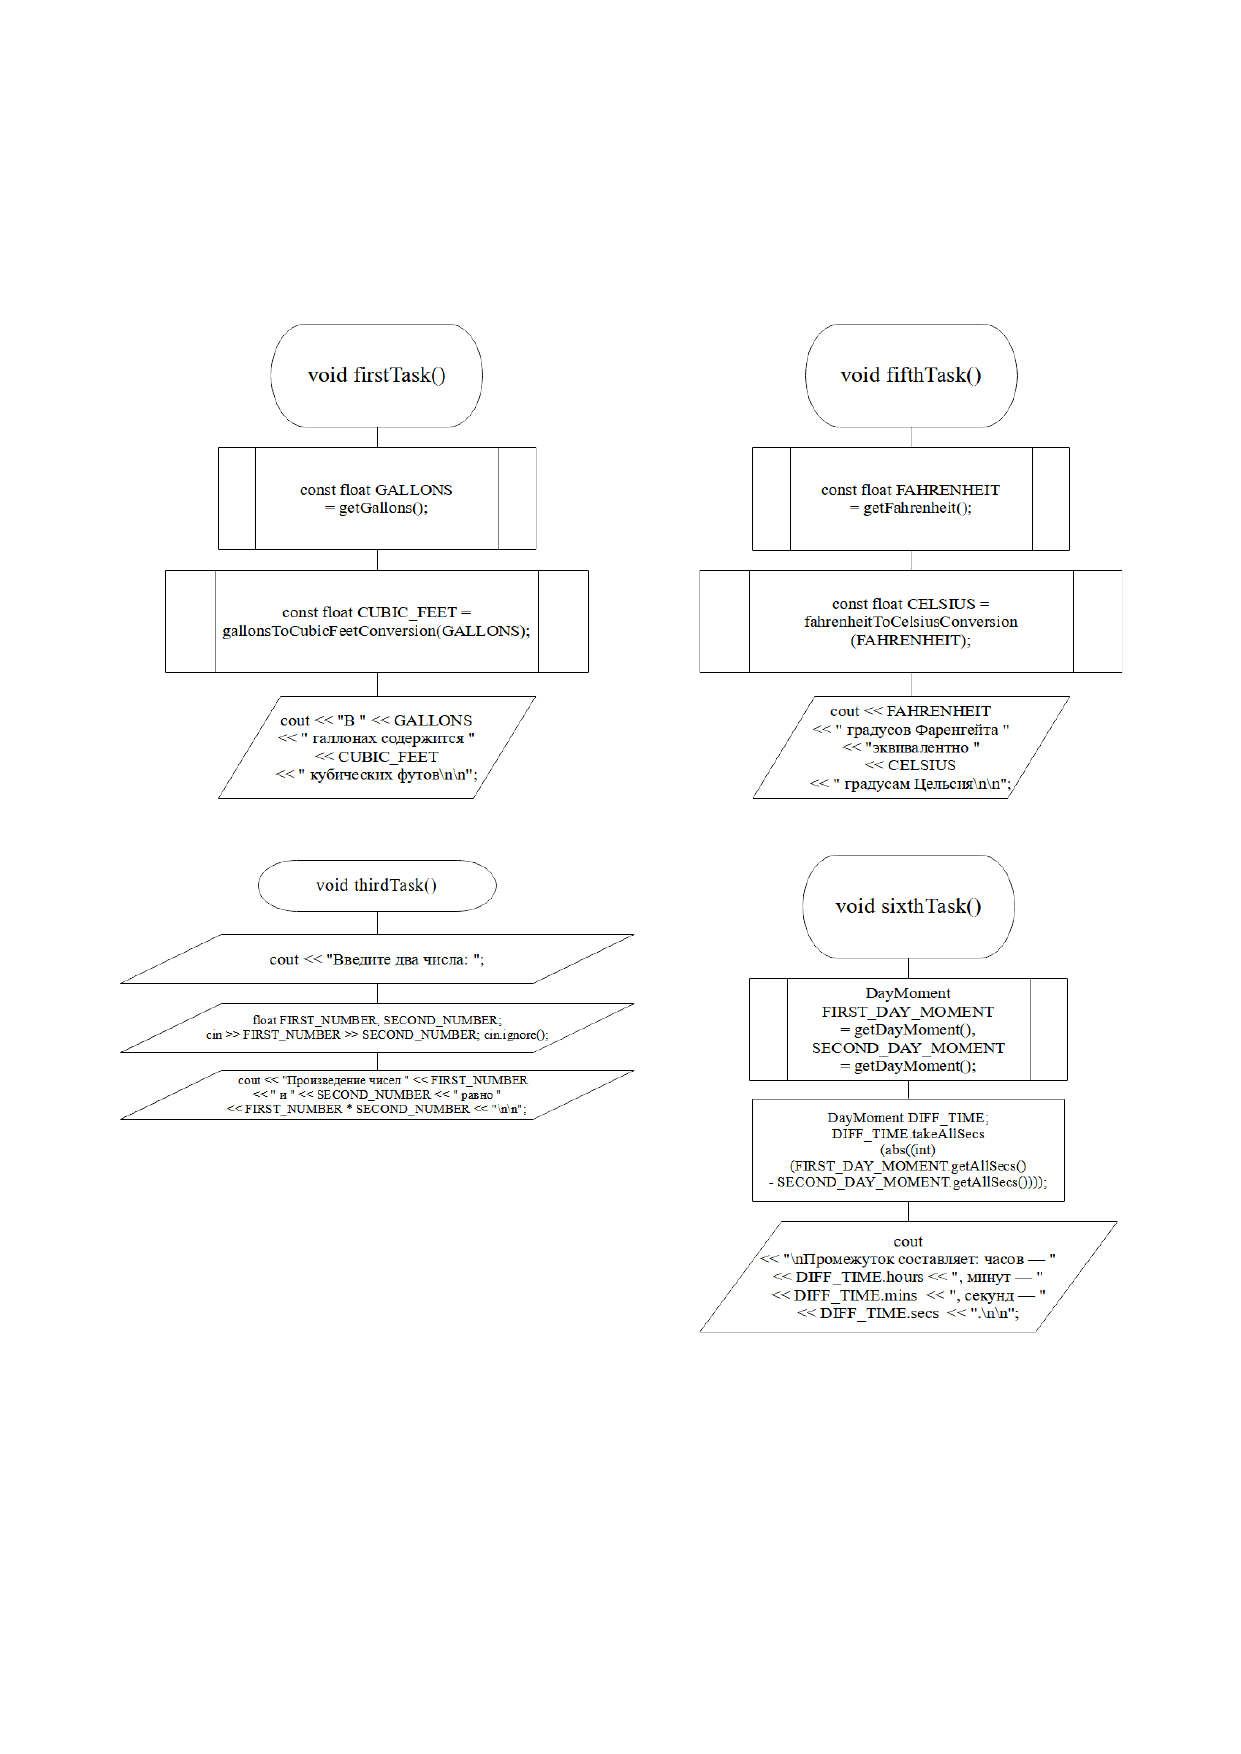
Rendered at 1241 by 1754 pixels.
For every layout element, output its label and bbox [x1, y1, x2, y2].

picture [118, 118, 1123, 1539]
